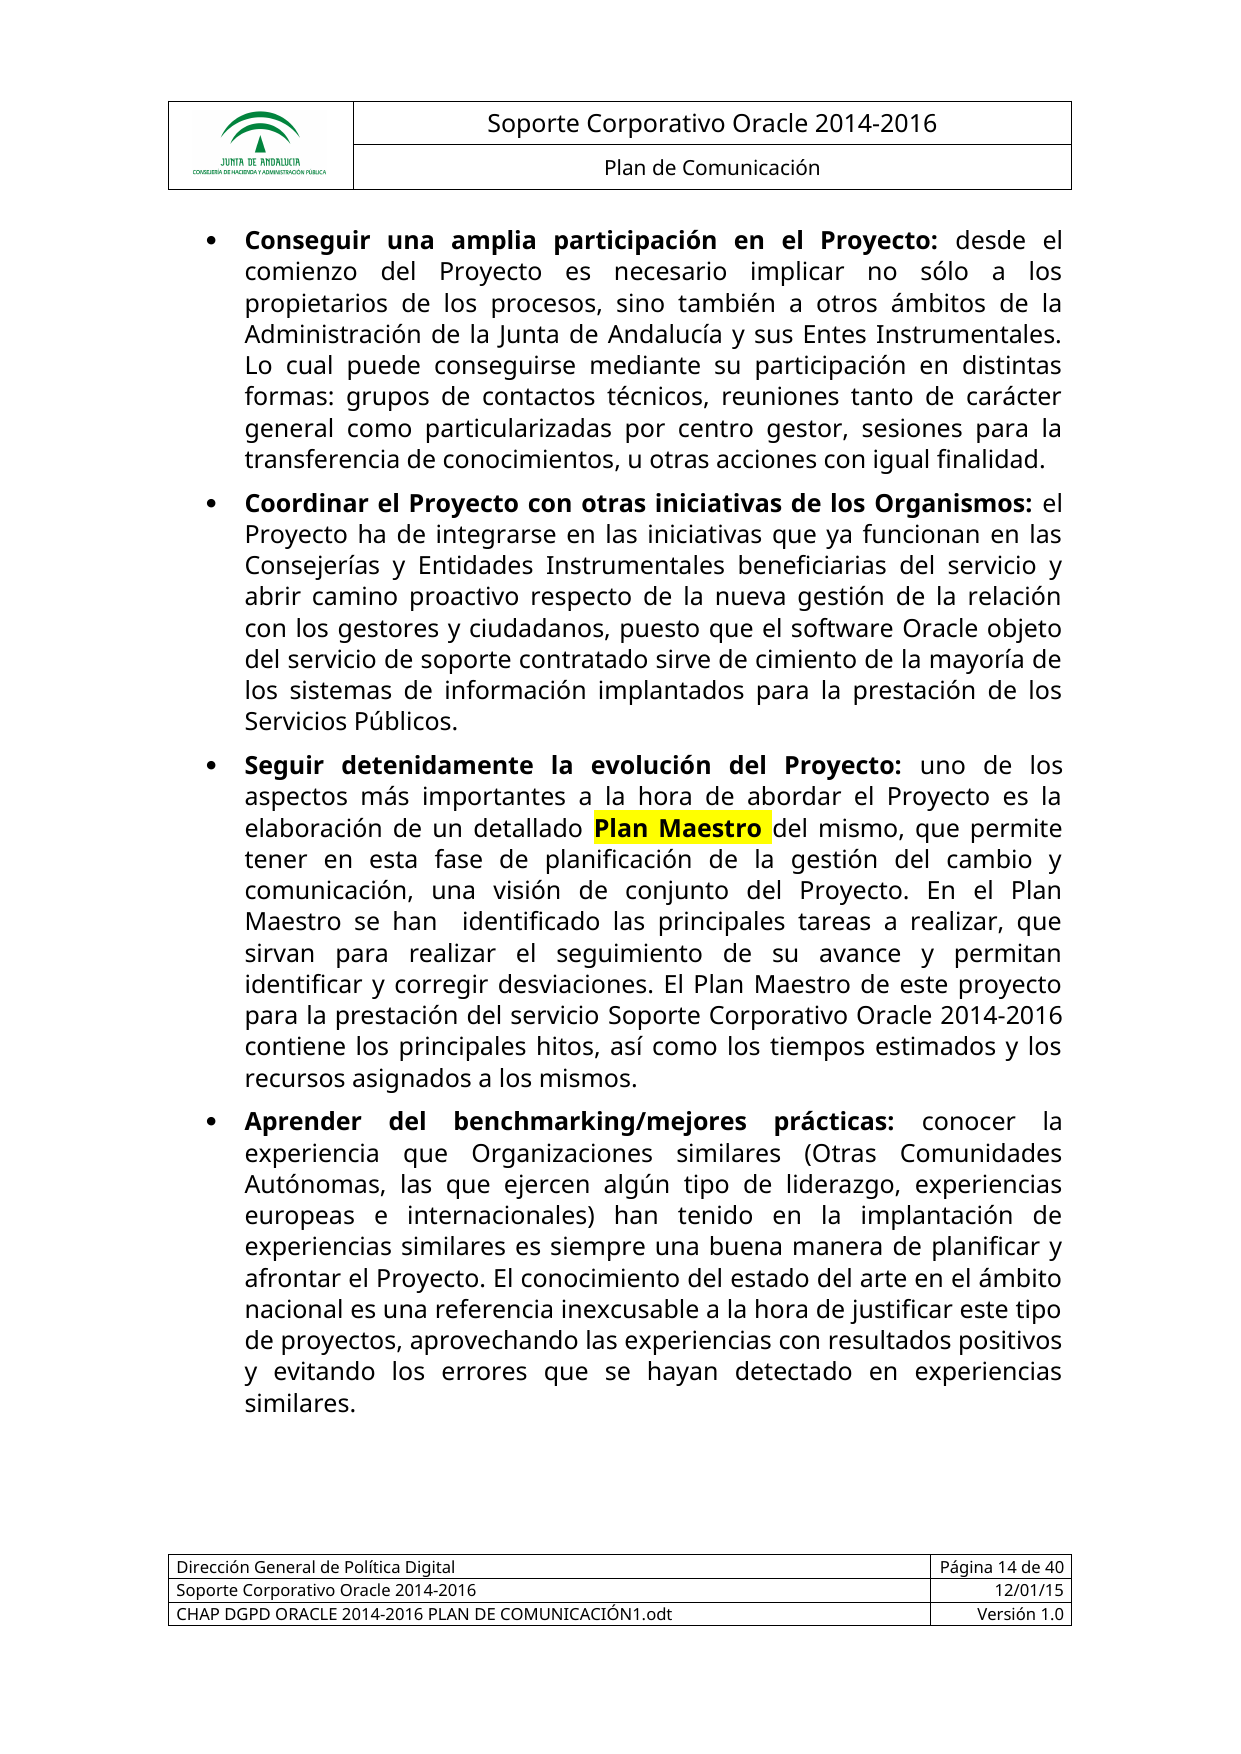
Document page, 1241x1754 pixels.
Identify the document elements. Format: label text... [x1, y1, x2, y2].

picture [192, 110, 327, 175]
list Seguir detenidamente la evolución del Proyecto: uno de los aspectos más importantes a la hora de abordar el Proyecto es la elaboración de un detallado Plan Maestro del mismo, que permite tener en esta fase de planificación de la gestión del cambio y comunicación, una visión de conjunto del Proyecto. En el Plan Maestro se han identificado las principales tareas a realizar, que sirvan para realizar el seguimiento de su avance y permitan identificar y corregir desviaciones. El Plan Maestro de este proyecto para la prestación del servicio Soporte Corporativo Oracle 2014-2016 contiene los principales hitos, así como los tiempos estimados y los recursos asignados a los mismos. [207, 749, 1063, 1093]
list Conseguir una amplia participación en el Proyecto: desde el comienzo del Proyecto es necesario implicar no sólo a los propietarios de los procesos, sino también a otros ámbitos de la Administración de la Junta de Andalucía y sus Entes Instrumentales. Lo cual puede conseguirse mediante su participación en distintas formas: grupos de contactos técnicos, reuniones tanto de carácter general como particularizadas por centro gestor, sesiones para la transferencia de conocimientos, u otras acciones con igual finalidad. [207, 224, 1063, 474]
list Coordinar el Proyecto con otras iniciativas de los Organismos: el Proyecto ha de integrarse en las iniciativas que ya funcionan en las Consejerías y Entidades Instrumentales beneficiarias del servicio y abrir camino proactivo respecto de la nueva gestión de la relación con los gestores y ciudadanos, puesto que el software Oracle objeto del servicio de soporte contratado sirve de cimiento de la mayoría de los sistemas de información implantados para la prestación de los Servicios Públicos. [207, 487, 1063, 737]
list Aprender del benchmarking/mejores prácticas: conocer la experiencia que Organizaciones similares (Otras Comunidades Autónomas, las que ejercen algún tipo de liderazgo, experiencias europeas e internacionales) han tenido en la implantación de experiencias similares es siempre una buena manera de planificar y afrontar el Proyecto. El conocimiento del estado del arte en el ámbito nacional es una referencia inexcusable a la hora de justificar este tipo de proyectos, aprovechando las experiencias con resultados positivos y evitando los errores que se hayan detectado en experiencias similares. [207, 1106, 1063, 1418]
